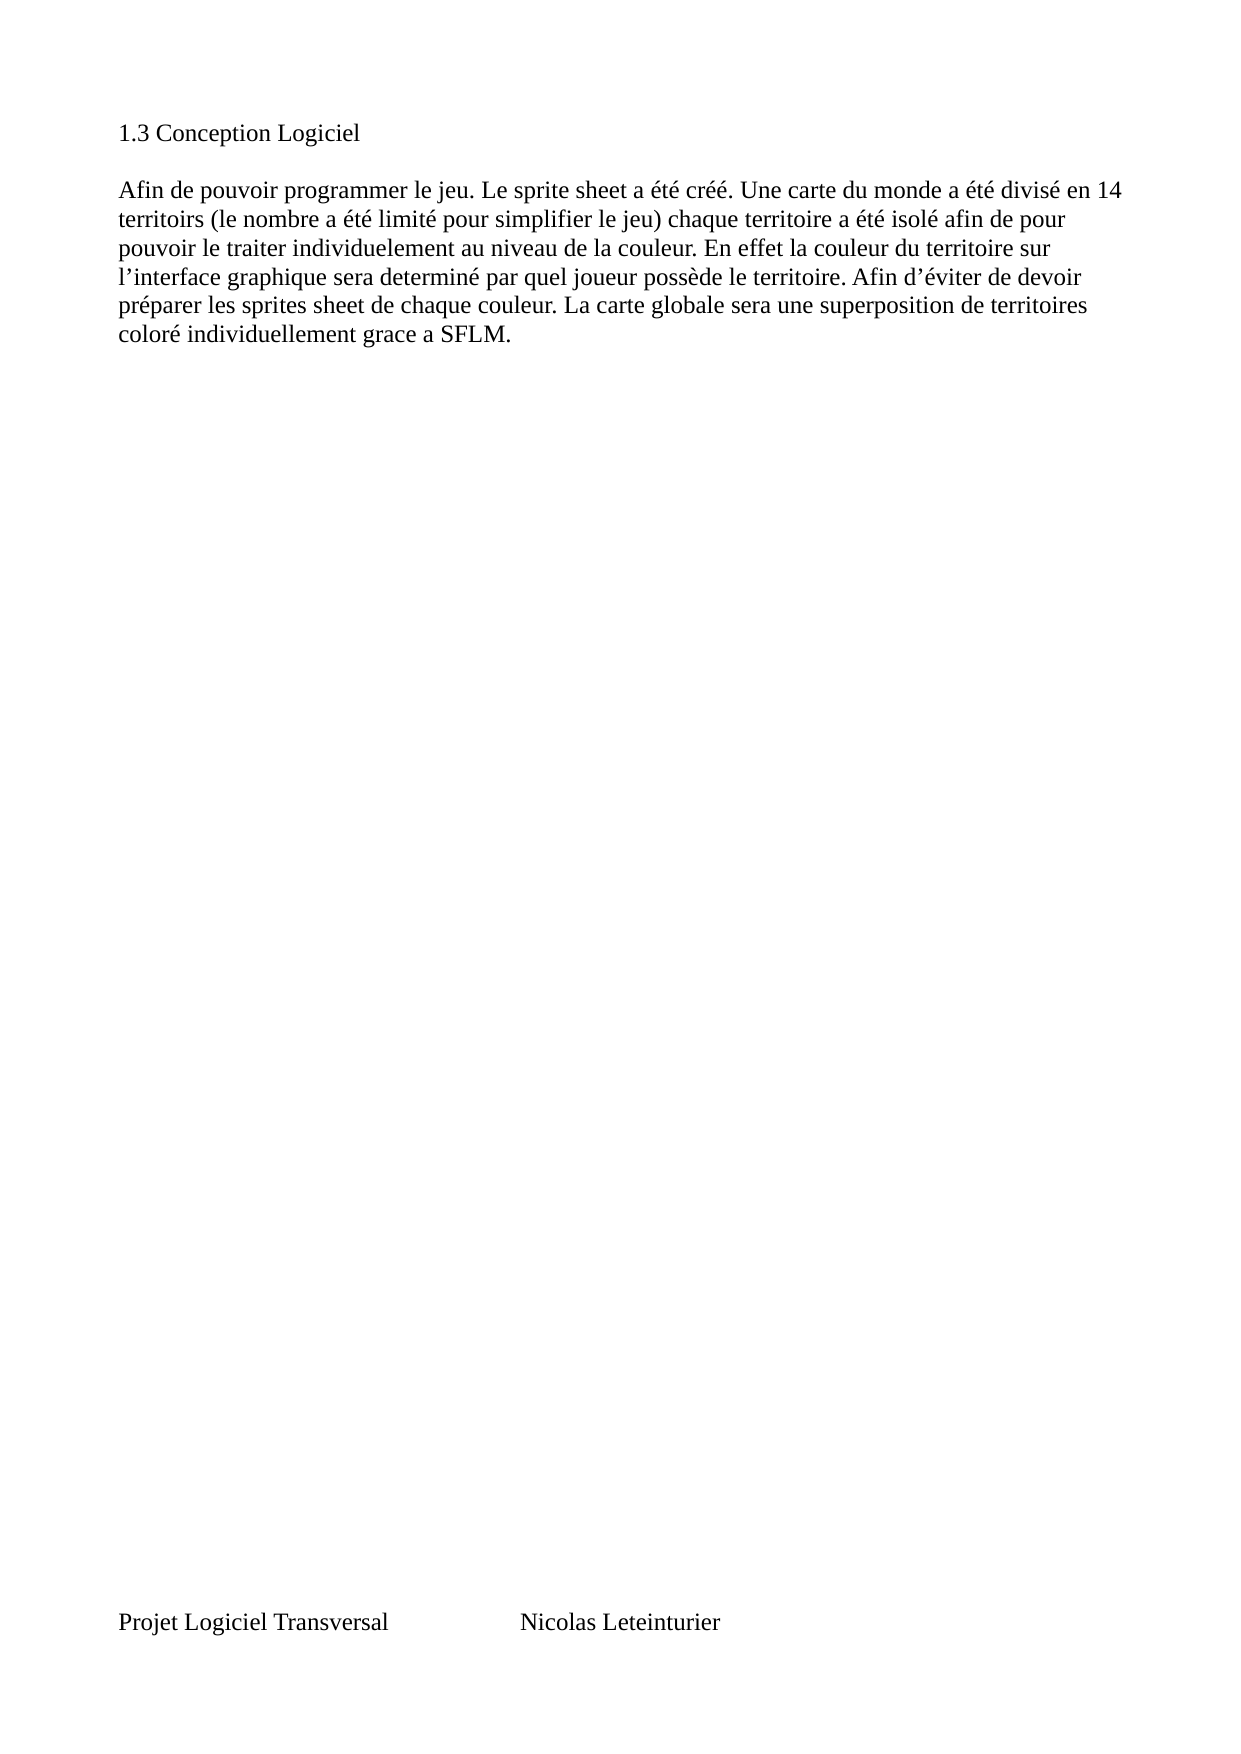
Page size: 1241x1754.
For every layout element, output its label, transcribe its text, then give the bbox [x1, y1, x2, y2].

text Afin de pouvoir programmer le jeu. Le sprite sheet a été créé. Une carte du monde a été divisé en 14 territoirs (le nombre a été limité pour simplifier le jeu) chaque territoire a été isolé afin de pour pouvoir le traiter individuelement au niveau de la couleur. En effet la couleur du territoire sur l’interface graphique sera determiné par quel joueur possède le territoire. Afin d’éviter de devoir préparer les sprites sheet de chaque couleur. La carte globale sera une superposition de territoires coloré individuellement grace a SFLM. [118, 176, 1122, 348]
text 1.3 Conception Logiciel [118, 118, 1122, 147]
